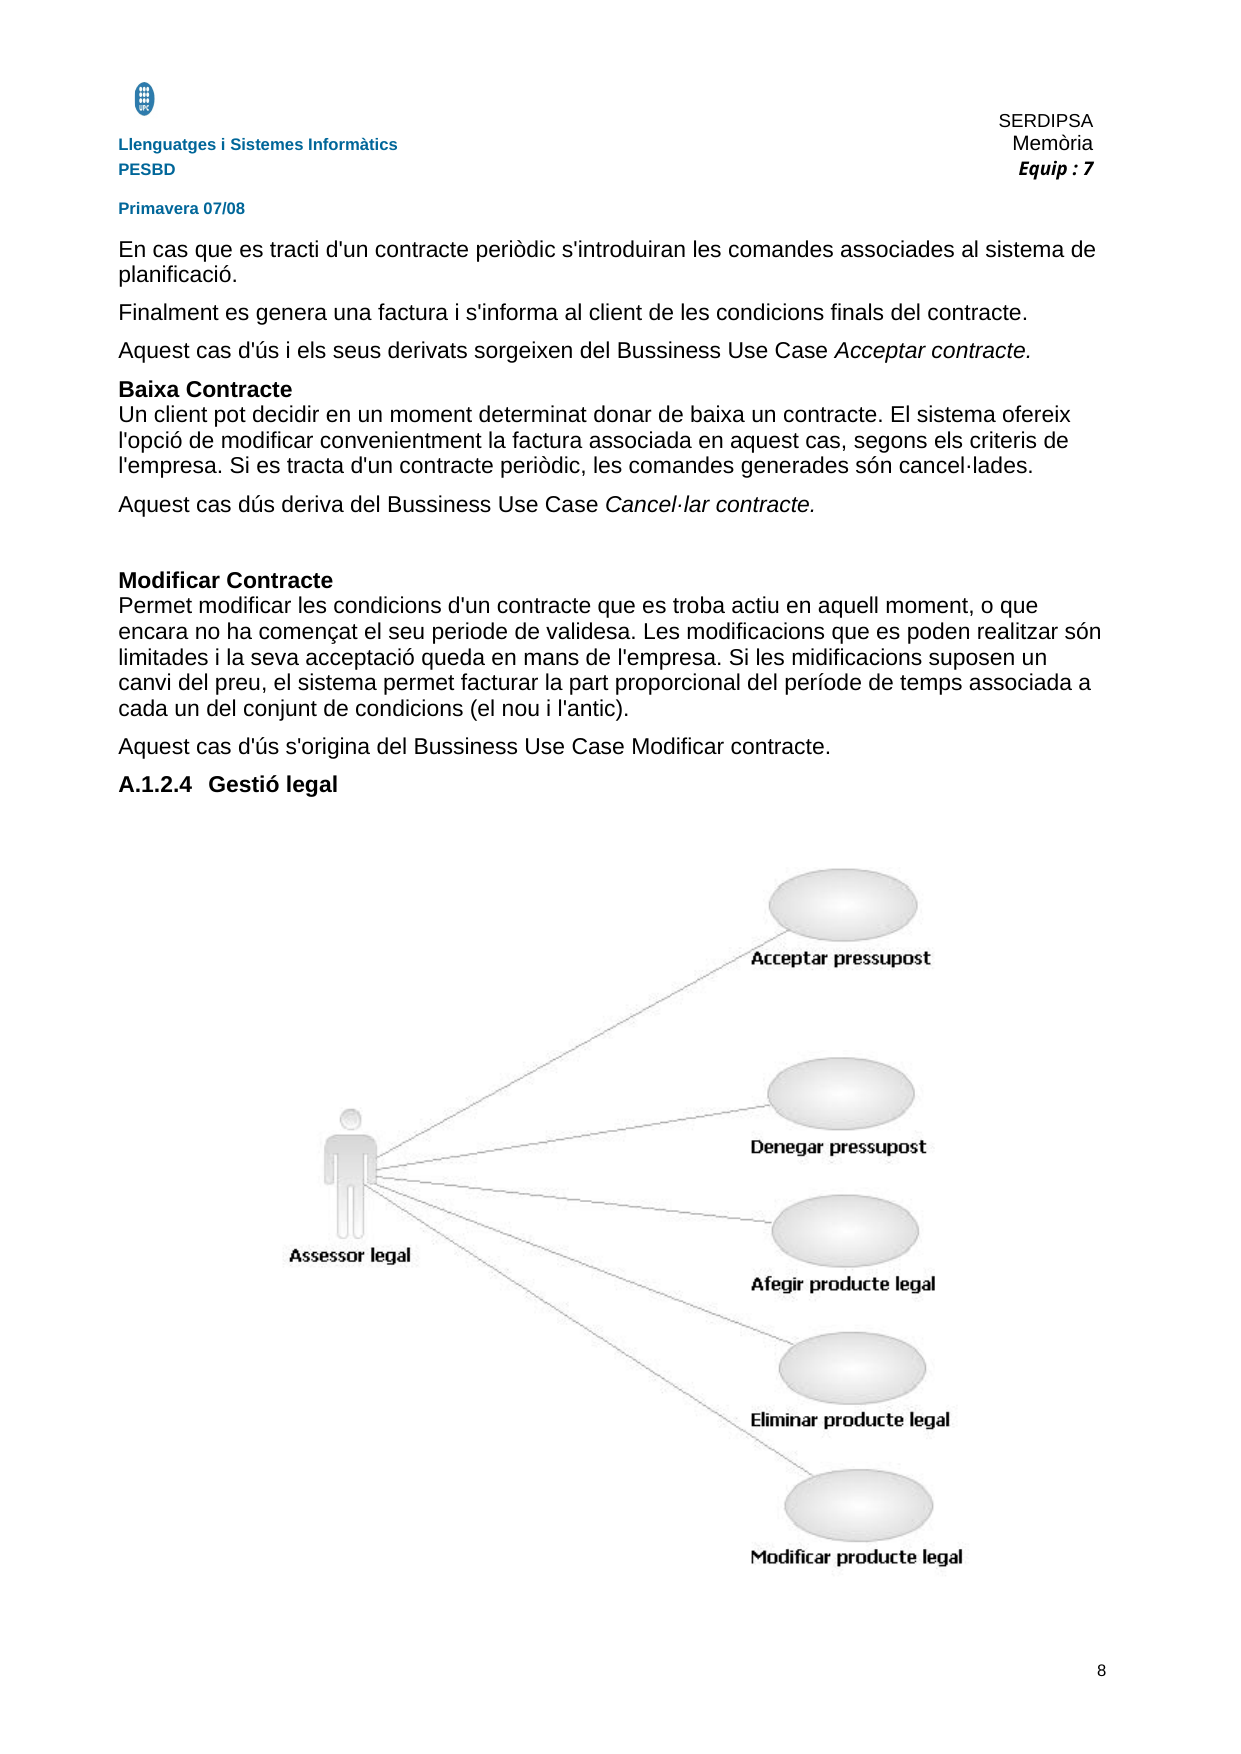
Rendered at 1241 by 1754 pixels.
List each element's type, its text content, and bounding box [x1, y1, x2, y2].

text Finalment es genera una factura i s'informa al client de les condicions finals del contracte. [118, 300, 1106, 326]
subtitle Modificar Contracte [118, 568, 1106, 593]
subtitle Gestió legal [118, 772, 1106, 798]
text En cas que es tracti d'un contracte periòdic s'introduiran les comandes associades al sistema de planificació. [118, 236, 1106, 288]
picture [260, 856, 995, 1588]
text Aquest cas d'ús s'origina del Bussiness Use Case Modificar contracte. [118, 734, 1106, 759]
text Aquest cas dús deriva del Bussiness Use Case Cancel·lar contracte. [118, 491, 1106, 517]
text Aquest cas d'ús i els seus derivats sorgeixen del Bussiness Use Case Acceptar contracte. [118, 338, 1106, 364]
text Un client pot decidir en un moment determinat donar de baixa un contracte. El sistema ofereix l'opció de modificar convenientment la factura associada en aquest cas, segons els criteris de l'empresa. Si es tracta d'un contracte periòdic, les comandes generades són cancel·lades. [118, 402, 1106, 479]
text Permet modificar les condicions d'un contracte que es troba actiu en aquell moment, o que encara no ha començat el seu periode de validesa. Les modificacions que es poden realitzar són limitades i la seva acceptació queda en mans de l'empresa. Si les midificacions suposen un canvi del preu, el sistema permet facturar la part proporcional del període de temps associada a cada un del conjunt de condicions (el nou i l'antic). [118, 593, 1106, 721]
subtitle Baixa Contracte [118, 376, 1106, 402]
